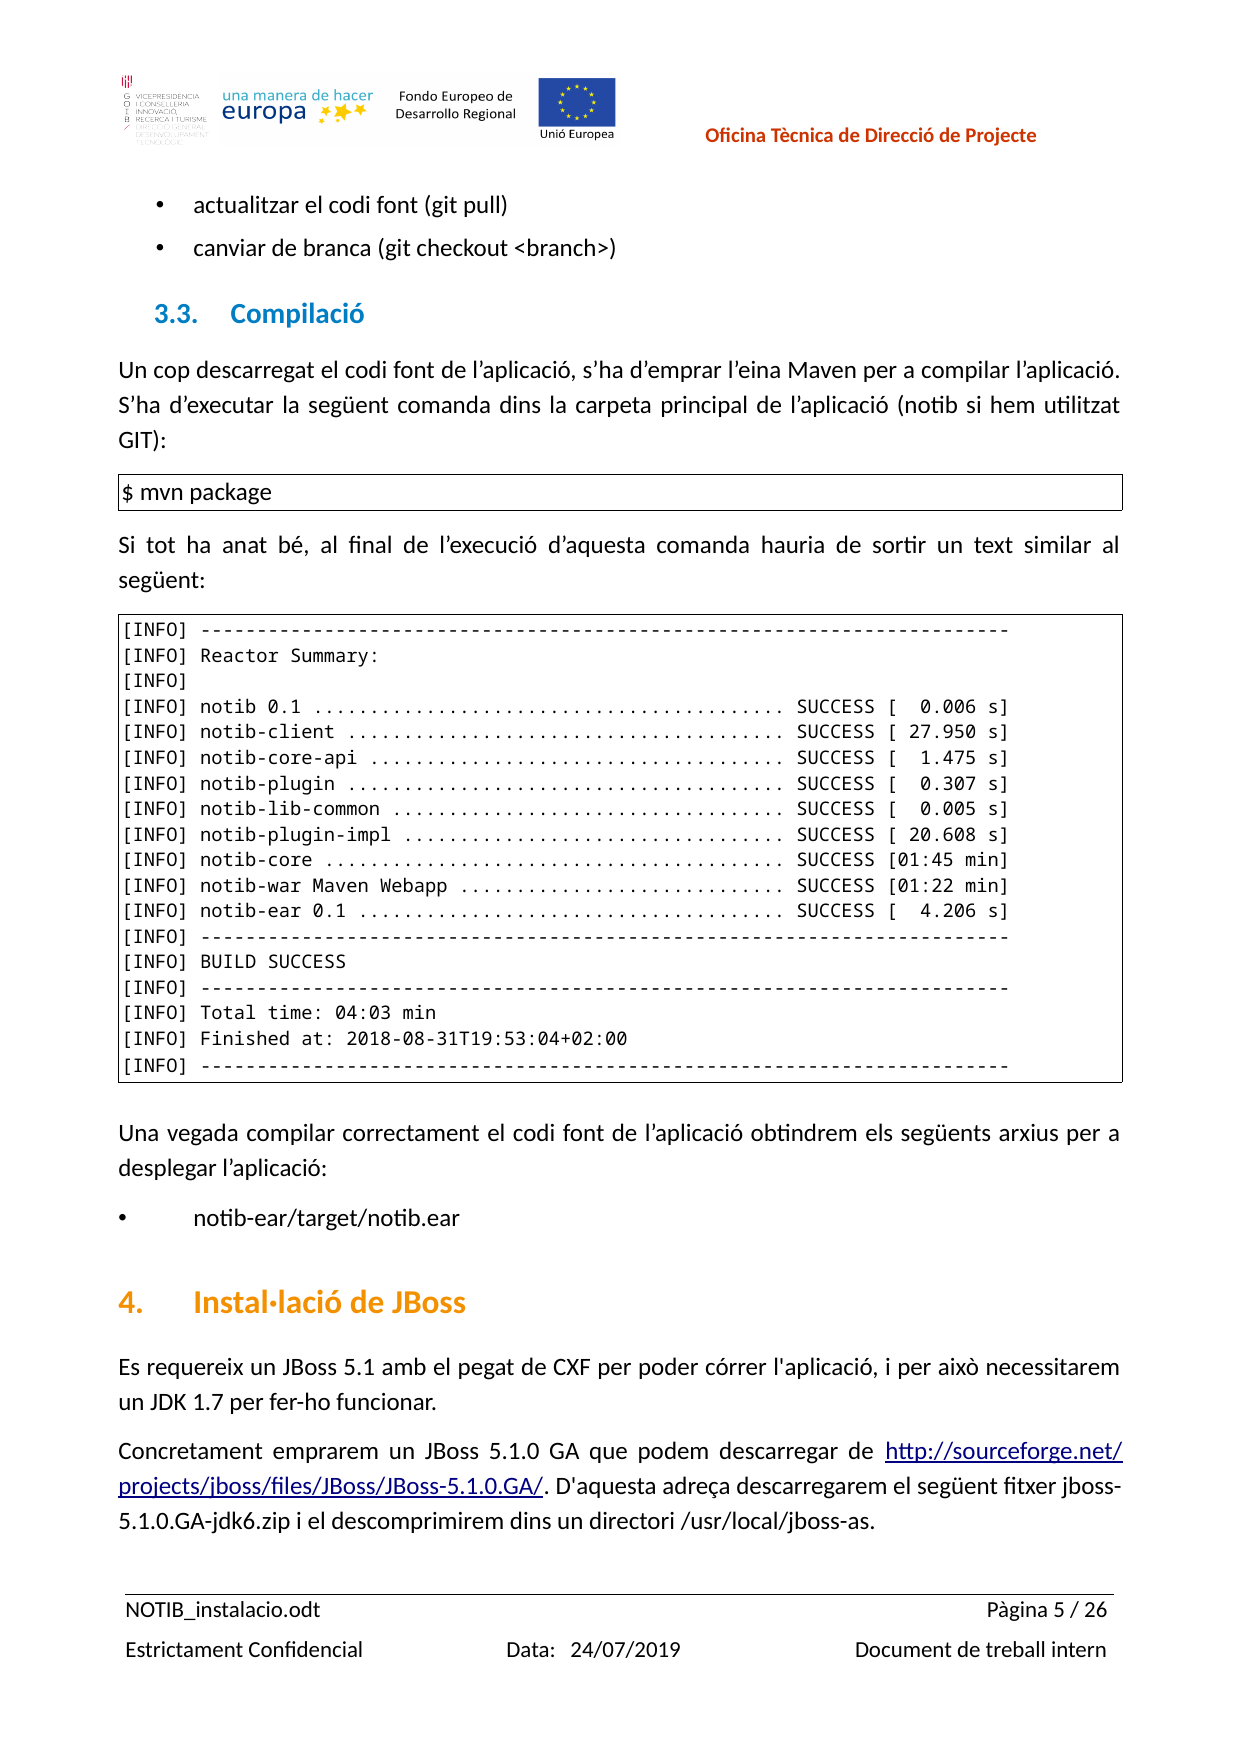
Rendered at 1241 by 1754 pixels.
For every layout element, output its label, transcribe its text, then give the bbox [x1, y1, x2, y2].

text Si tot ha anat bé, al final de l’execució d’aquesta comanda hauria de sortir un text similar al següent: [118, 529, 1122, 595]
text [INFO] ------------------------------------------------------------------------ [119, 971, 1122, 997]
list canviar de branca (git checkout <branch>) [156, 232, 1122, 262]
text [INFO] notib-core-api ..................................... SUCCESS [ 1.475 s] [119, 741, 1122, 767]
text Una vegada compilar correctament el codi font de l’aplicació obtindrem els següents arxius per a desplegar l’aplicació: [118, 1083, 1122, 1183]
text [INFO] Finished at: 2018-08-31T19:53:04+02:00 [119, 1022, 1122, 1048]
text [INFO] notib-client ....................................... SUCCESS [ 27.950 s] [119, 716, 1122, 741]
text [INFO] notib-lib-common ................................... SUCCESS [ 0.005 s] [119, 792, 1122, 818]
subtitle Instal·lació de JBoss [118, 1281, 1122, 1321]
text $ mvn package [119, 475, 1122, 510]
text [INFO] ------------------------------------------------------------------------ [119, 920, 1122, 946]
text [INFO] notib-war Maven Webapp ............................. SUCCESS [01:22 min] [119, 869, 1122, 894]
list actualitzar el codi font (git pull) [156, 189, 1122, 220]
text [INFO] Total time: 04:03 min [119, 997, 1122, 1022]
text [INFO] BUILD SUCCESS [119, 946, 1122, 971]
text [INFO] notib-core ......................................... SUCCESS [01:45 min] [119, 843, 1122, 869]
text [INFO] notib-ear 0.1 ...................................... SUCCESS [ 4.206 s] [119, 894, 1122, 920]
picture [219, 73, 621, 147]
text [INFO] ------------------------------------------------------------------------ [119, 1048, 1122, 1082]
text [INFO] notib-plugin ....................................... SUCCESS [ 0.307 s] [119, 767, 1122, 792]
text [INFO] Reactor Summary: [119, 639, 1122, 665]
subtitle Compilació [153, 295, 1122, 330]
list notib-ear/target/notib.ear [118, 1202, 1122, 1232]
text Es requereix un JBoss 5.1 amb el pegat de CXF per poder córrer l'aplicació, i per això necessitarem un JDK 1.7 per fer-ho funcionar. [118, 1351, 1122, 1416]
text Concretament emprarem un JBoss 5.1.0 GA que podem descarregar de http://sourceforge.net/ projects/jboss/files/JBoss/JBoss-5.1.0.GA/. D'aquesta adreça descarregarem el següent fitxer jboss-5.1.0.GA-jdk6.zip i el descomprimirem dins un directori /usr/local/jboss-as. [118, 1436, 1122, 1536]
picture [118, 73, 213, 147]
text [INFO] ------------------------------------------------------------------------ [119, 615, 1122, 639]
text [INFO] [119, 665, 1122, 690]
text Un cop descarregat el codi font de l’aplicació, s’ha d’emprar l’eina Maven per a compilar l’aplicació. S’ha d’executar la següent comanda dins la carpeta principal de l’aplicació (notib si hem utilitzat GIT): [118, 354, 1122, 454]
text [INFO] notib 0.1 .......................................... SUCCESS [ 0.006 s] [119, 690, 1122, 716]
text [INFO] notib-plugin-impl .................................. SUCCESS [ 20.608 s] [119, 818, 1122, 843]
